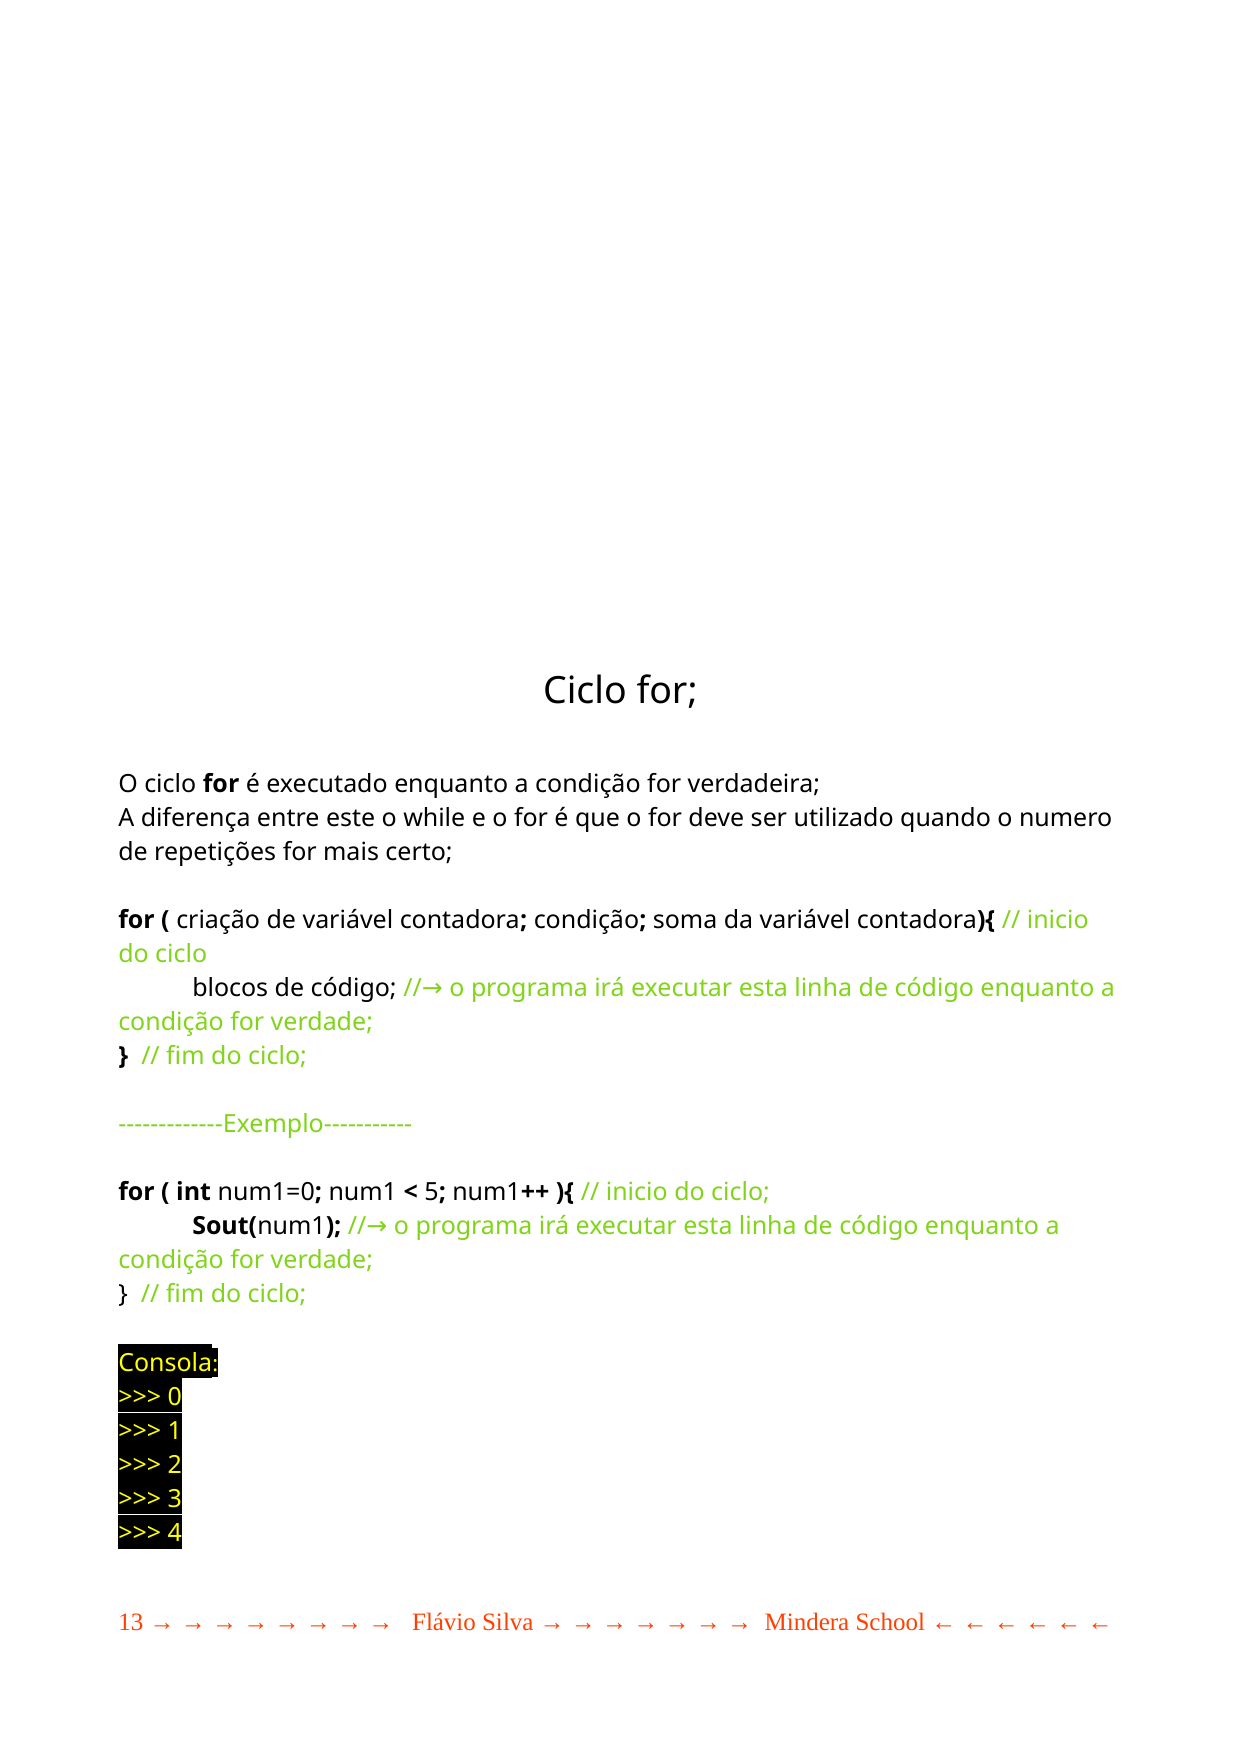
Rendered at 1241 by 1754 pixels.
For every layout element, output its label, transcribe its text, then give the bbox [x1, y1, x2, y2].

text } // fim do ciclo; [118, 1276, 1122, 1310]
text O ciclo for é executado enquanto a condição for verdadeira; [118, 765, 1122, 799]
text blocos de código; //→ o programa irá executar esta linha de código enquanto a condição for verdade; [118, 969, 1122, 1038]
text -------------Exemplo----------- [118, 1106, 1122, 1140]
text >>> 2 [118, 1446, 1122, 1481]
text } // fim do ciclo; [118, 1038, 1122, 1072]
text for ( int num1=0; num1 < 5; num1++ ){ // inicio do ciclo; [118, 1174, 1122, 1208]
text for ( criação de variável contadora; condição; soma da variável contadora){ // inicio do ciclo [118, 901, 1122, 969]
text >>> 4 [118, 1514, 1122, 1549]
text >>> 3 [118, 1481, 1122, 1514]
text >>> 0 [118, 1378, 1122, 1412]
text >>> 1 [118, 1412, 1122, 1446]
text Sout(num1); //→ o programa irá executar esta linha de código enquanto a condição for verdade; [118, 1208, 1122, 1276]
text Consola: [118, 1344, 1122, 1378]
text A diferença entre este o while e o for é que o for deve ser utilizado quando o numero de repetições for mais certo; [118, 799, 1122, 867]
text Ciclo for; [118, 663, 1122, 714]
